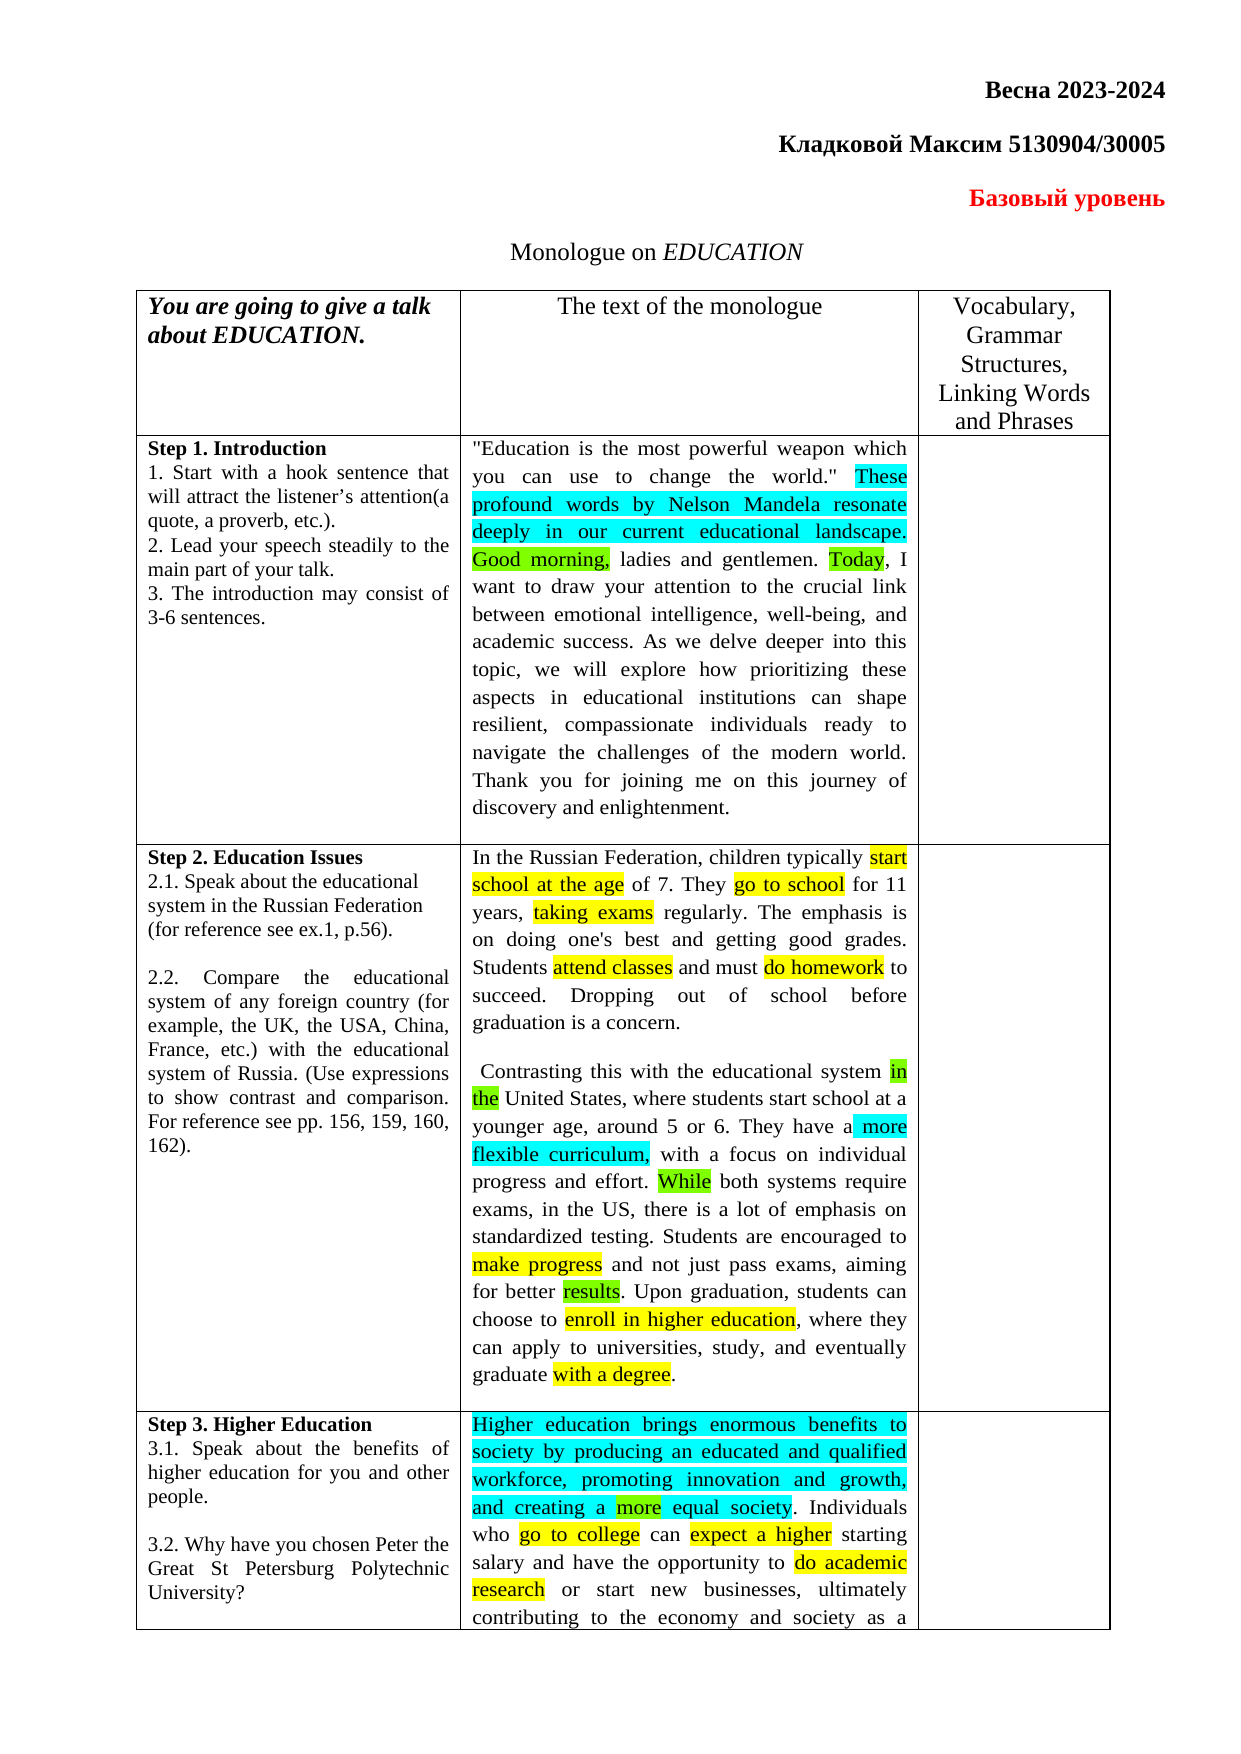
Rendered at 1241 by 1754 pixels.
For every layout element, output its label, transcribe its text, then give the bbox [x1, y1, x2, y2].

table_header Vocabulary, Grammar Structures, Linking Words and Phrases [919, 291, 1109, 435]
table_cell Step 3. Higher Education 3.1. Speak about the benefits of higher education for you and other people. 3.2. Why have you chosen Peter the Great St Petersburg Polytechnic University? [137, 1412, 460, 1629]
table_cell Step 1. Introduction 1. Start with a hook sentence that will attract the listener’s attention(a quote, a proverb, etc.). 2. Lead your speech steadily to the main part of your talk. 3. The introduction may consist of 3-6 sentences. [137, 436, 460, 843]
table_cell Higher education brings enormous benefits to society by producing an educated and qualified workforce, promoting innovation and growth, and creating a more equal society. Individuals who go to college can expect a higher starting salary and have the opportunity to do academic research or start new businesses, ultimately contributing to the economy and society as a [461, 1412, 918, 1629]
table_cell [919, 845, 1109, 1411]
text Весна 2023-2024 [148, 75, 1165, 104]
table_cell [919, 436, 1109, 843]
table_cell Step 2. Education Issues 2.1. Speak about the educational system in the Russian Federation (for reference see ex.1, p.56). 2.2. Compare the educational system of any foreign country (for example, the UK, the USA, China, France, etc.) with the educational system of Russia. (Use expressions to show contrast and comparison. For reference see pp. 156, 159, 160, 162). [137, 845, 460, 1411]
table_cell In the Russian Federation, children typically start school at the age of 7. They go to school for 11 years, taking exams regularly. The emphasis is on doing one's best and getting good grades. Students attend classes and must do homework to succeed. Dropping out of school before graduation is a concern. Contrasting this with the educational system in the United States, where students start school at a younger age, around 5 or 6. They have a more flexible curriculum, with a focus on individual progress and effort. While both systems require exams, in the US, there is a lot of emphasis on standardized testing. Students are encouraged to make progress and not just pass exams, aiming for better results. Upon graduation, students can choose to enroll in higher education, where they can apply to universities, study, and eventually graduate with a degree. [461, 845, 918, 1411]
text Monologue on EDUCATION [148, 237, 1165, 265]
text Кладковой Максим 5130904/30005 [148, 129, 1165, 158]
table_cell "Education is the most powerful weapon which you can use to change the world." These profound words by Nelson Mandela resonate deeply in our current educational landscape. Good morning, ladies and gentlemen. Today, I want to draw your attention to the crucial link between emotional intelligence, well-being, and academic success. As we delve deeper into this topic, we will explore how prioritizing these aspects in educational institutions can shape resilient, compassionate individuals ready to navigate the challenges of the modern world. Thank you for joining me on this journey of discovery and enlightenment. [461, 436, 918, 843]
text Базовый уровень [148, 183, 1165, 211]
table_header The text of the monologue [461, 291, 918, 435]
table_header You are going to give a talk about EDUCATION. [137, 291, 460, 435]
table_cell [919, 1412, 1109, 1629]
